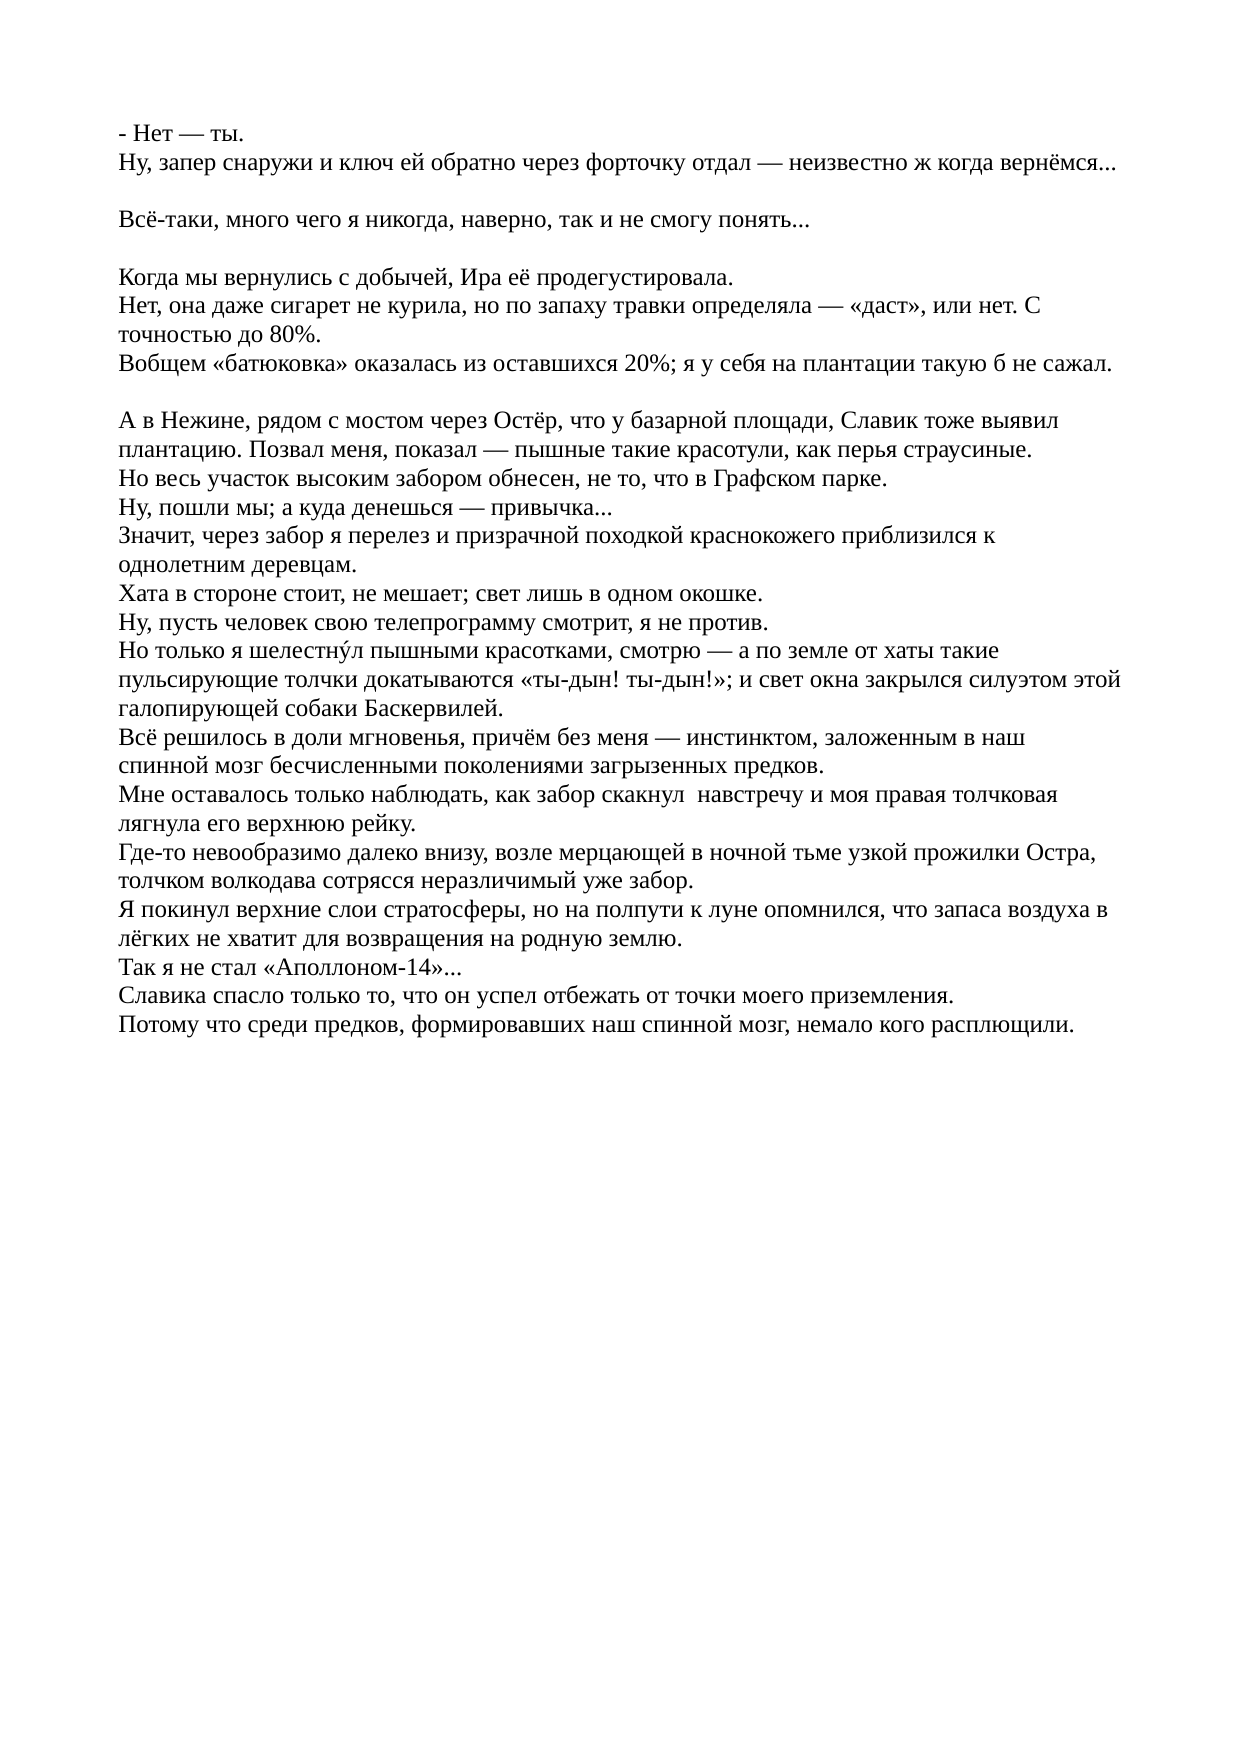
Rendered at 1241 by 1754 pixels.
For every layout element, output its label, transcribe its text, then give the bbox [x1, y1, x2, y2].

text Когда мы вернулись с добычей, Ира её продегустировала. [118, 262, 1122, 291]
text Вобщем «батюковка» оказалась из оставшихся 20%; я у себя на плантации такую б не сажал. [118, 348, 1122, 377]
text Всё-таки, много чего я никогда, наверно, так и не смогу понять... [118, 204, 1122, 233]
text Нет, она даже сигарет не курила, но по запаху травки определяла — «даст», или нет. С точностью до 80%. [118, 291, 1122, 348]
text Ну, пошли мы; а куда денешься — привычка... [118, 492, 1122, 521]
text Ну, запер снаружи и ключ ей обратно через форточку отдал — неизвестно ж когда вернёмся... [118, 147, 1122, 176]
text А в Нежине, рядом с мостом через Остёр, что у базарной площади, Славик тоже выявил плантацию. Позвал меня, показал — пышные такие красотули, как перья страусиные. [118, 406, 1122, 463]
text Мне оставалось только наблюдать, как забор скакнул навстречу и моя правая толчковая лягнула его верхнюю рейку. [118, 779, 1122, 837]
text Так я не стал «Аполлоном-14»... [118, 952, 1122, 981]
text Хата в стороне стоит, не мешает; свет лишь в одном окошке. [118, 578, 1122, 607]
text Потому что среди предков, формировавших наш спинной мозг, немало кого расплющили. [118, 1009, 1122, 1038]
text Но весь участок высоким забором обнесен, не то, что в Графском парке. [118, 463, 1122, 492]
text Всё решилось в доли мгновенья, причём без меня — инстинктом, заложенным в наш спинной мозг бесчисленными поколениями загрызенных предков. [118, 722, 1122, 779]
text - Нет — ты. [118, 118, 1122, 147]
text Я покинул верхние слои стратосферы, но на полпути к луне опомнился, что запаса воздуха в лёгких не хватит для возвращения на родную землю. [118, 894, 1122, 952]
text Значит, через забор я перелез и призрачной походкой краснокожего приблизился к однолетним деревцам. [118, 521, 1122, 578]
text Ну, пусть человек свою телепрограмму смотрит, я не против. [118, 607, 1122, 636]
text Славика спасло только то, что он успел отбежать от точки моего приземления. [118, 981, 1122, 1009]
text Где-то невообразимо далеко внизу, возле мерцающей в ночной тьме узкой прожилки Остра, толчком волкодава сотрясся неразличимый уже забор. [118, 837, 1122, 894]
text Но только я шелестнýл пышными красотками, смотрю — а по земле от хаты такие пульсирующие толчки докатываются «ты-дын! ты-дын!»; и свет окна закрылся силуэтом этой галопирующей собаки Баскервилей. [118, 636, 1122, 722]
